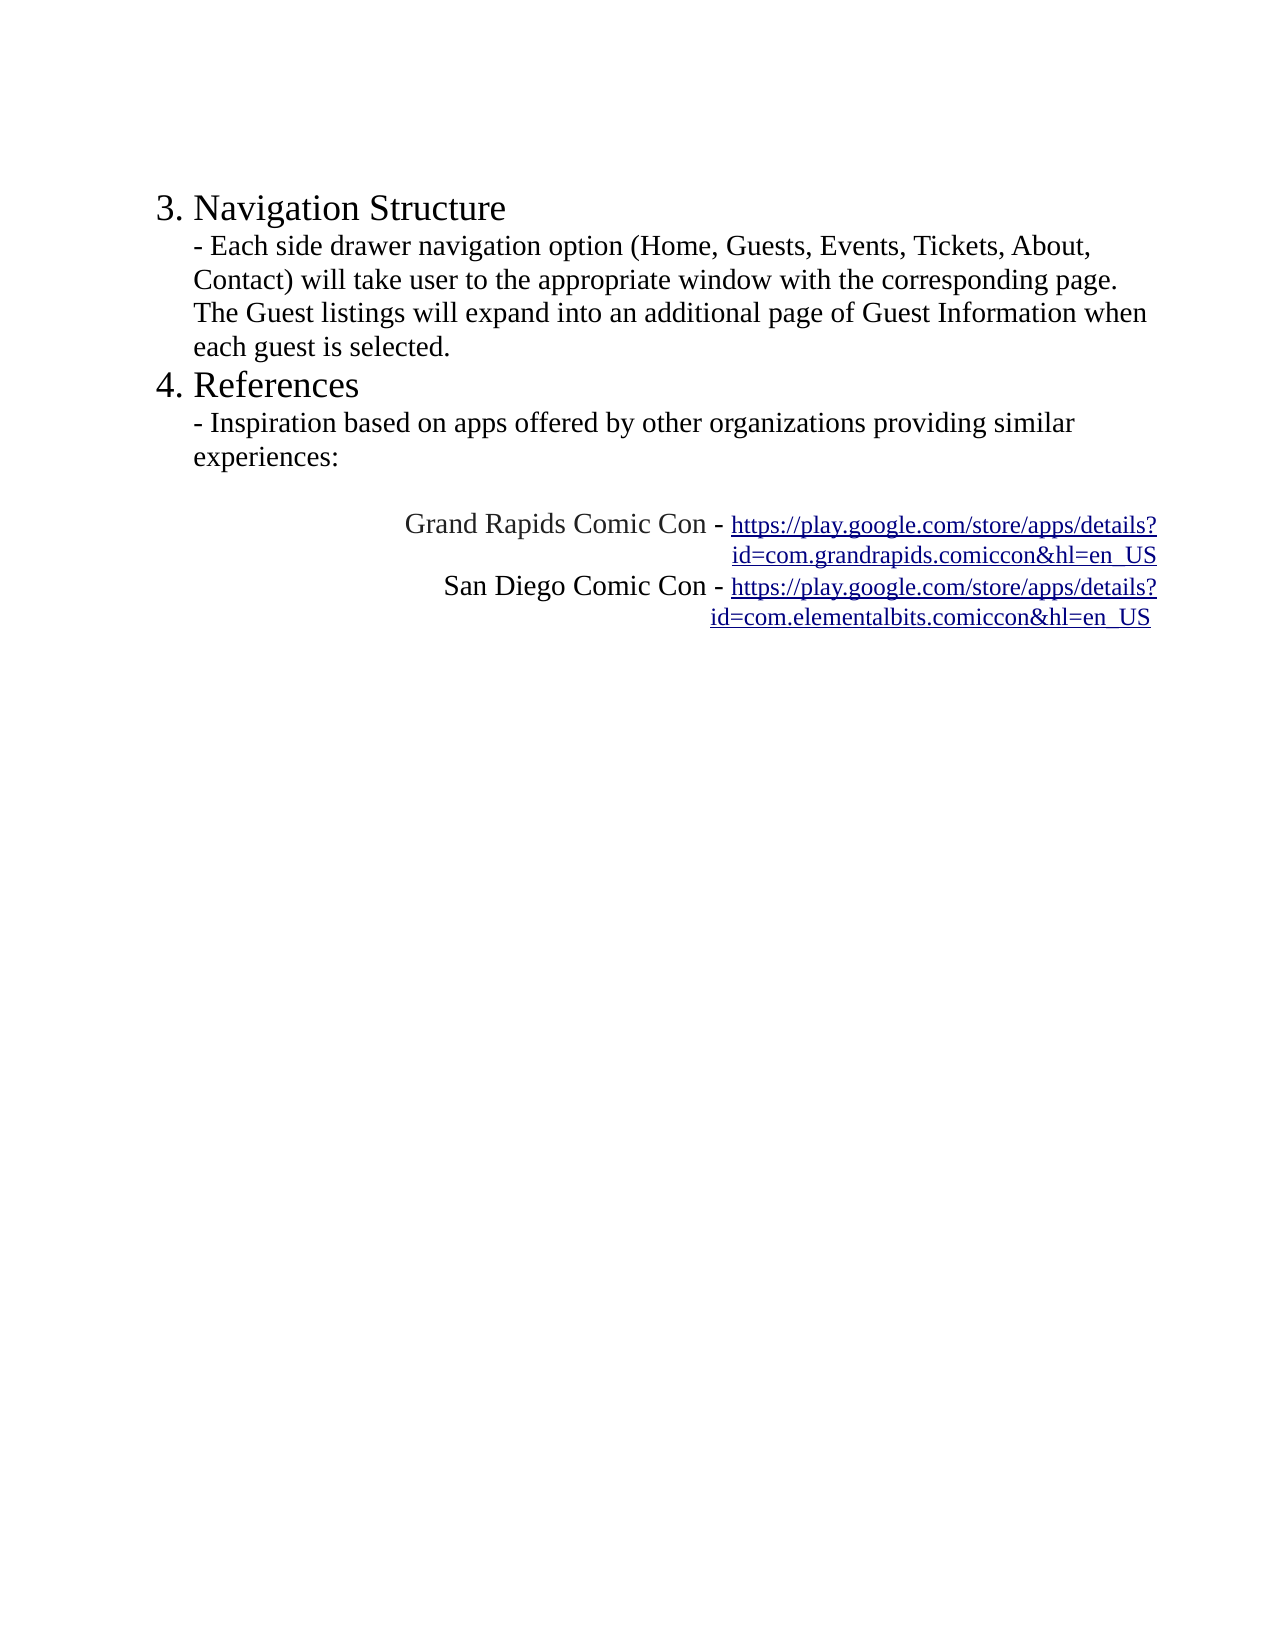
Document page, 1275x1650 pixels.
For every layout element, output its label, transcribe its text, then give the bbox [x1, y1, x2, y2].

list Navigation Structure [156, 185, 1157, 228]
list - Inspiration based on apps offered by other organizations providing similar experiences: [156, 406, 1157, 473]
list - Each side drawer navigation option (Home, Guests, Events, Tickets, About, Contact) will take user to the appropriate window with the corresponding page. The Guest listings will expand into an additional page of Guest Information when each guest is selected. [156, 228, 1157, 362]
list References [156, 362, 1157, 406]
text Grand Rapids Comic Con - https://play.google.com/store/apps/details?id=com.grandrapids.comiccon&hl=en_US [118, 473, 1157, 568]
text San Diego Comic Con - https://play.google.com/store/apps/details?id=com.elementalbits.comiccon&hl=en_US [118, 568, 1157, 631]
